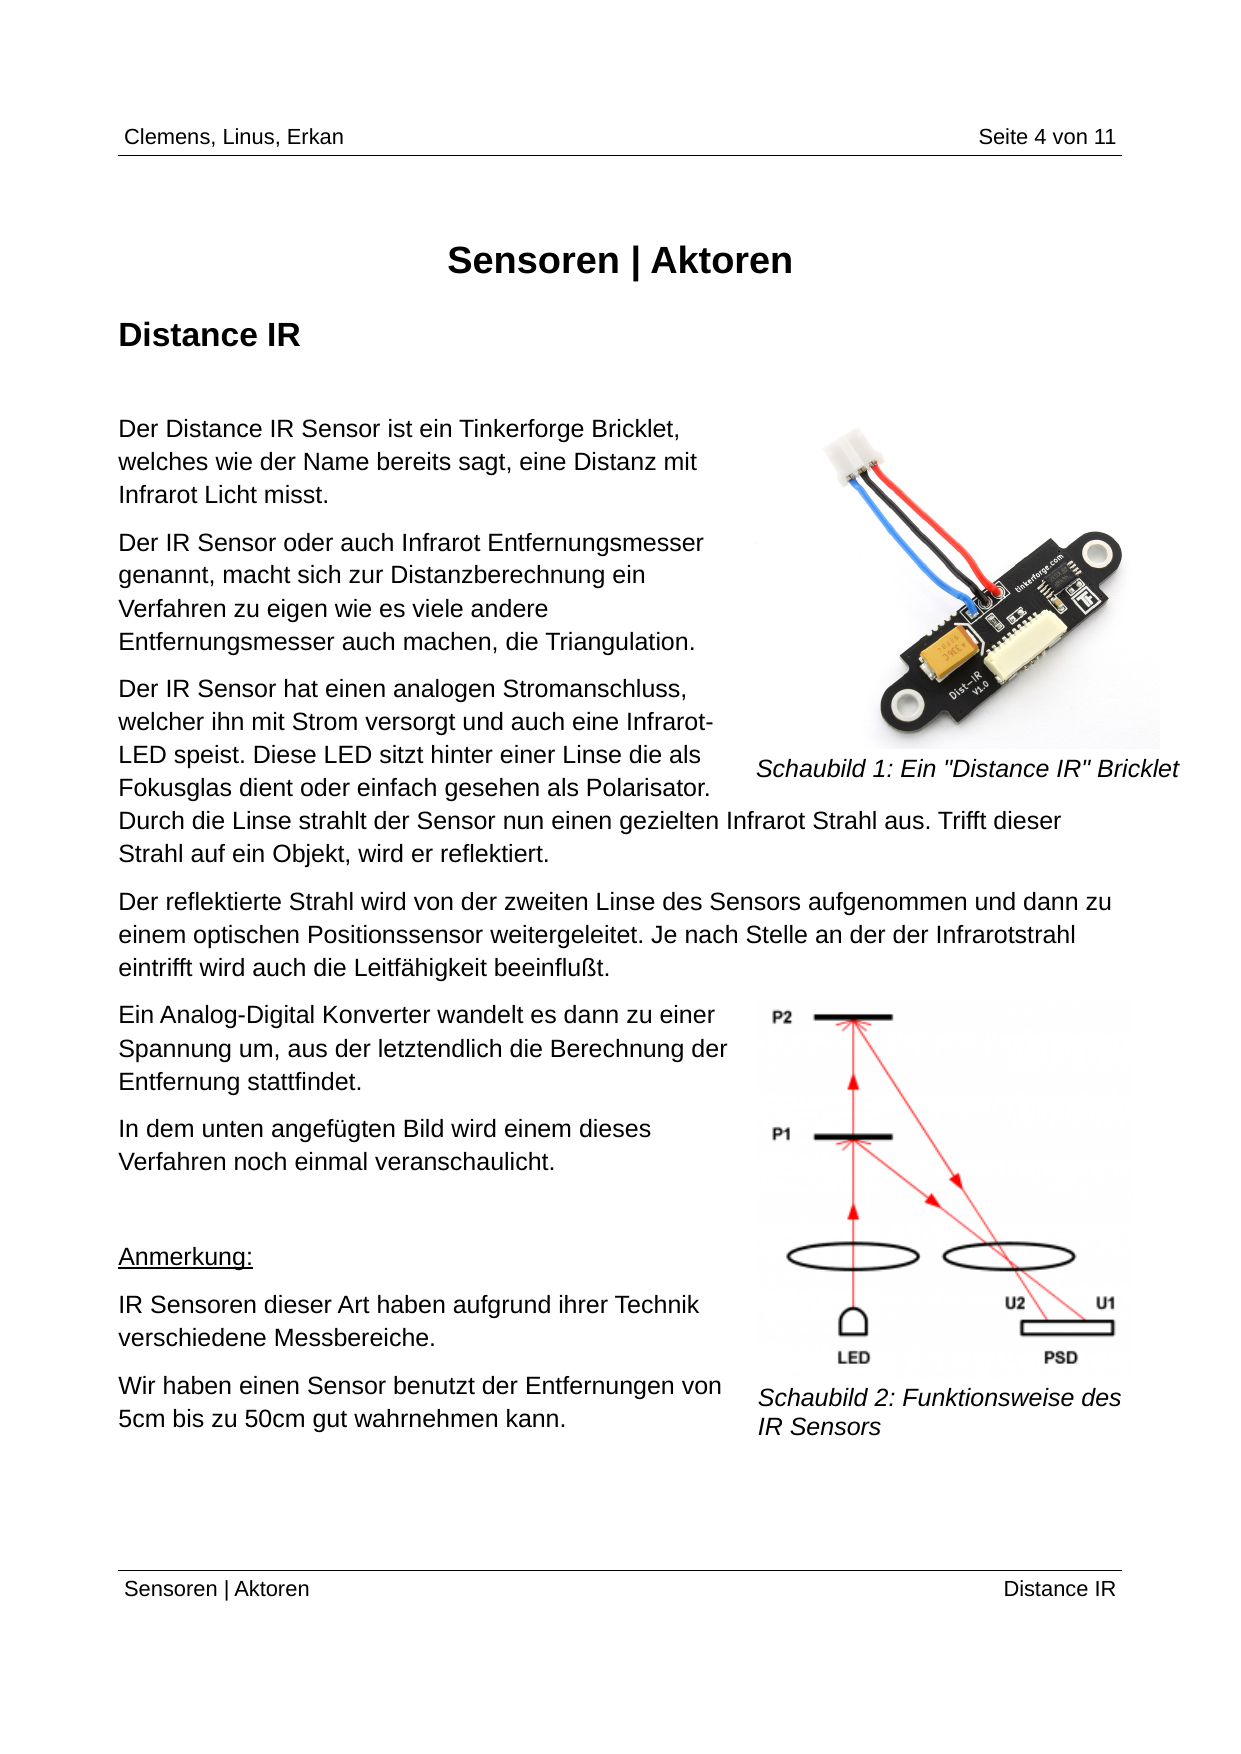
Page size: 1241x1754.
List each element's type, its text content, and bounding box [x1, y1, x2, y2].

text In dem unten angefügten Bild wird einem dieses Verfahren noch einmal veranschaulicht. [118, 1114, 757, 1176]
picture [755, 419, 1160, 749]
text Der IR Sensor hat einen analogen Stromanschluss, welcher ihn mit Strom versorgt und auch eine Infrarot-LED speist. Diese LED sitzt hinter einer Linse die als Fokusglas dient oder einfach gesehen als Polarisator. Durch die Linse strahlt der Sensor nun einen gezielten Infrarot Strahl aus. Trifft dieser Strahl auf ein Objekt, wird er reflektiert. [118, 674, 1122, 868]
text Schaubild 1: Ein "Distance IR" Bricklet [756, 419, 1186, 782]
text Anmerkung: [118, 1242, 757, 1271]
text Der reflektierte Strahl wird von der zweiten Linse des Sensors aufgenommen und dann zu einem optischen Positionssensor weitergeleitet. Je nach Stelle an der der Infrarotstrahl eintrifft wird auch die Leitfähigkeit beeinflußt. [118, 887, 1122, 982]
text Wir haben einen Sensor benutzt der Entfernungen von 5cm bis zu 50cm gut wahrnehmen kann. [118, 1371, 758, 1432]
text [758, 987, 1133, 999]
picture [757, 999, 1133, 1378]
text IR Sensoren dieser Art haben aufgrund ihrer Technik verschiedene Messbereiche. [118, 1290, 757, 1352]
subtitle Distance IR [118, 315, 1122, 354]
text Schaubild 2: Funktionsweise des IR Sensors [758, 1378, 1133, 1440]
text Ein Analog-Digital Konverter wandelt es dann zu einer Spannung um, aus der letztendlich die Berechnung der Entfernung stattfindet. [118, 1001, 757, 1095]
subtitle Sensoren | Aktoren [118, 238, 1122, 282]
text Der Distance IR Sensor ist ein Tinkerforge Bricklet, welches wie der Name bereits sagt, eine Distanz mit Infrarot Licht misst. [118, 407, 1186, 509]
text Der IR Sensor oder auch Infrarot Entfernungsmesser genannt, macht sich zur Distanzberechnung ein Verfahren zu eigen wie es viele andere Entfernungsmesser auch machen, die Triangulation. [118, 527, 755, 655]
